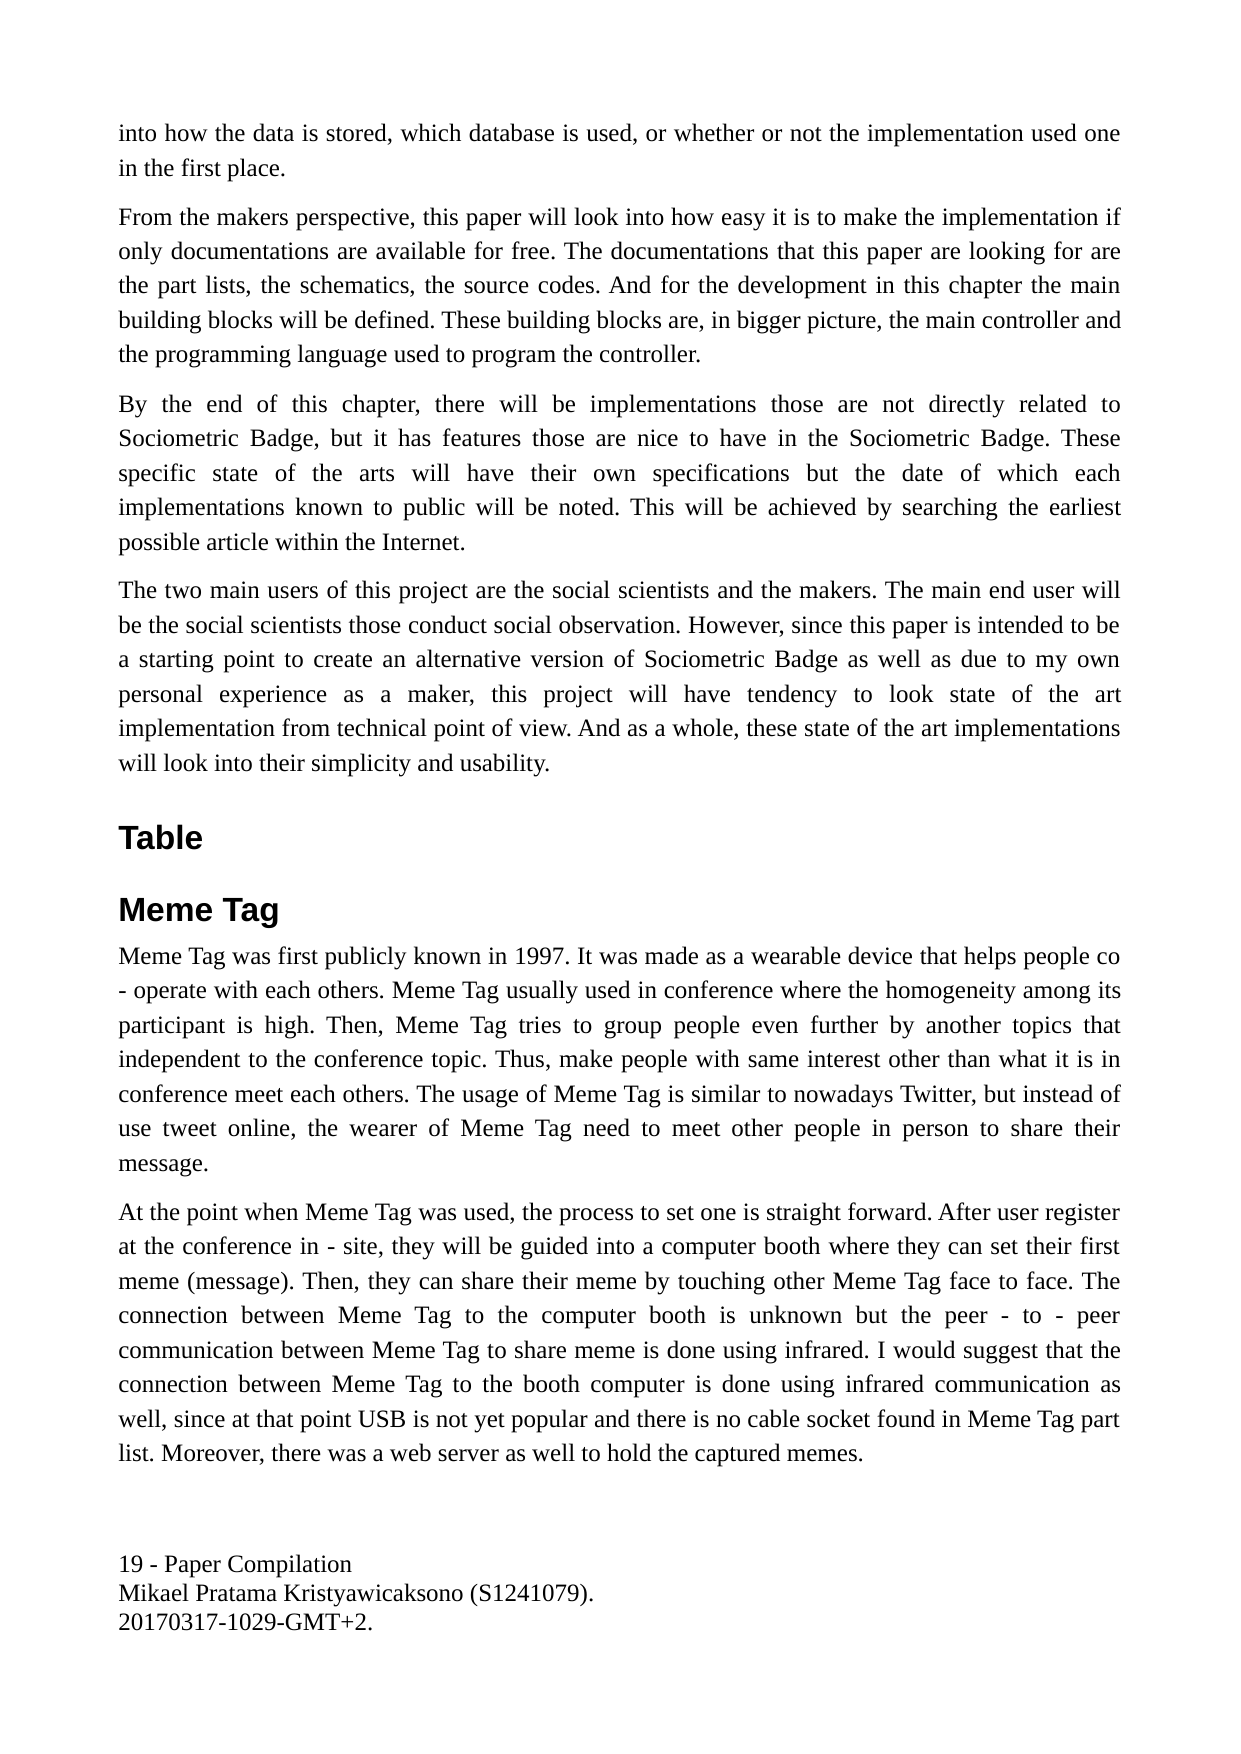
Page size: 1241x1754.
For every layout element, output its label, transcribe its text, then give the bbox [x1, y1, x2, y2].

text From the makers perspective, this paper will look into how easy it is to make the implementation if only documentations are available for free. The documentations that this paper are looking for are the part lists, the schematics, the source codes. And for the development in this chapter the main building blocks will be defined. These building blocks are, in bigger picture, the main controller and the programming language used to program the controller. [118, 202, 1122, 368]
text into how the data is stored, which database is used, or whether or not the implementation used one in the first place. [118, 118, 1122, 181]
text The two main users of this project are the social scientists and the makers. The main end user will be the social scientists those conduct social observation. However, since this paper is intended to be a starting point to create an alternative version of Sociometric Badge as well as due to my own personal experience as a maker, this project will have tendency to look state of the art implementation from technical point of view. And as a whole, these state of the art implementations will look into their simplicity and usability. [118, 576, 1122, 777]
text Meme Tag was first publicly known in 1997. It was made as a wearable device that helps people co - operate with each others. Meme Tag usually used in conference where the homogeneity among its participant is high. Then, Meme Tag tries to group people even further by another topics that independent to the conference topic. Thus, make people with same interest other than what it is in conference meet each others. The usage of Meme Tag is similar to nowadays Twitter, but instead of use tweet online, the wearer of Meme Tag need to meet other people in person to share their message. [118, 941, 1122, 1177]
text By the end of this chapter, there will be implementations those are not directly related to Sociometric Badge, but it has features those are nice to have in the Sociometric Badge. These specific state of the arts will have their own specifications but the date of which each implementations known to public will be noted. This will be achieved by searching the earliest possible article within the Internet. [118, 389, 1122, 555]
subtitle Meme Tag [118, 890, 1122, 928]
subtitle Table [118, 818, 1122, 857]
text At the point when Meme Tag was used, the process to set one is straight forward. After user register at the conference in - site, they will be guided into a computer booth where they can set their first meme (message). Then, they can share their meme by touching other Meme Tag face to face. The connection between Meme Tag to the computer booth is unknown but the peer - to - peer communication between Meme Tag to share meme is done using infrared. I would suggest that the connection between Meme Tag to the booth computer is done using infrared communication as well, since at that point USB is not yet popular and there is no cable socket found in Meme Tag part list. Moreover, there was a web server as well to hold the captured memes. [118, 1197, 1122, 1467]
